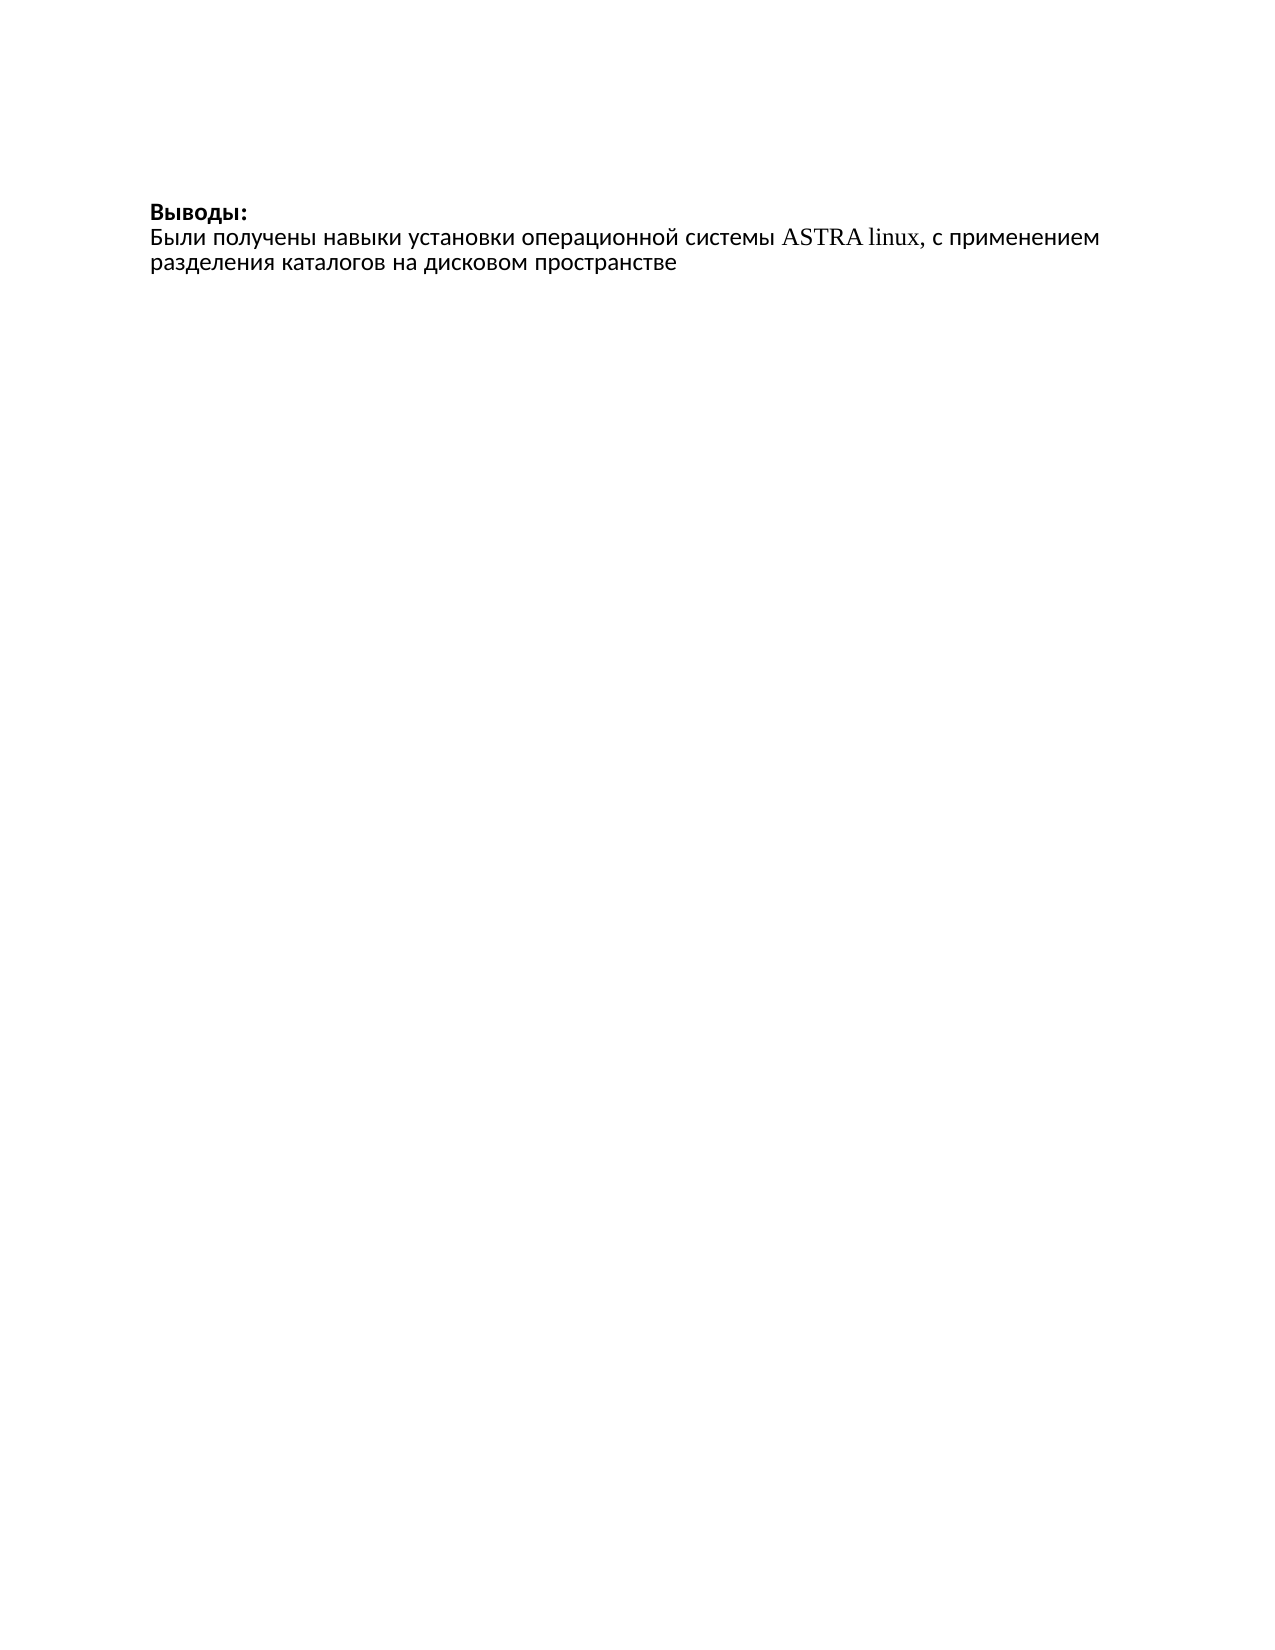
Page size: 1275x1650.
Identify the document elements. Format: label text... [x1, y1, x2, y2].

text Были получены навыки установки операционной системы ASTRA linux, с применением разделения каталогов на дисковом пространстве [150, 225, 1125, 275]
text Выводы: [150, 200, 1125, 225]
